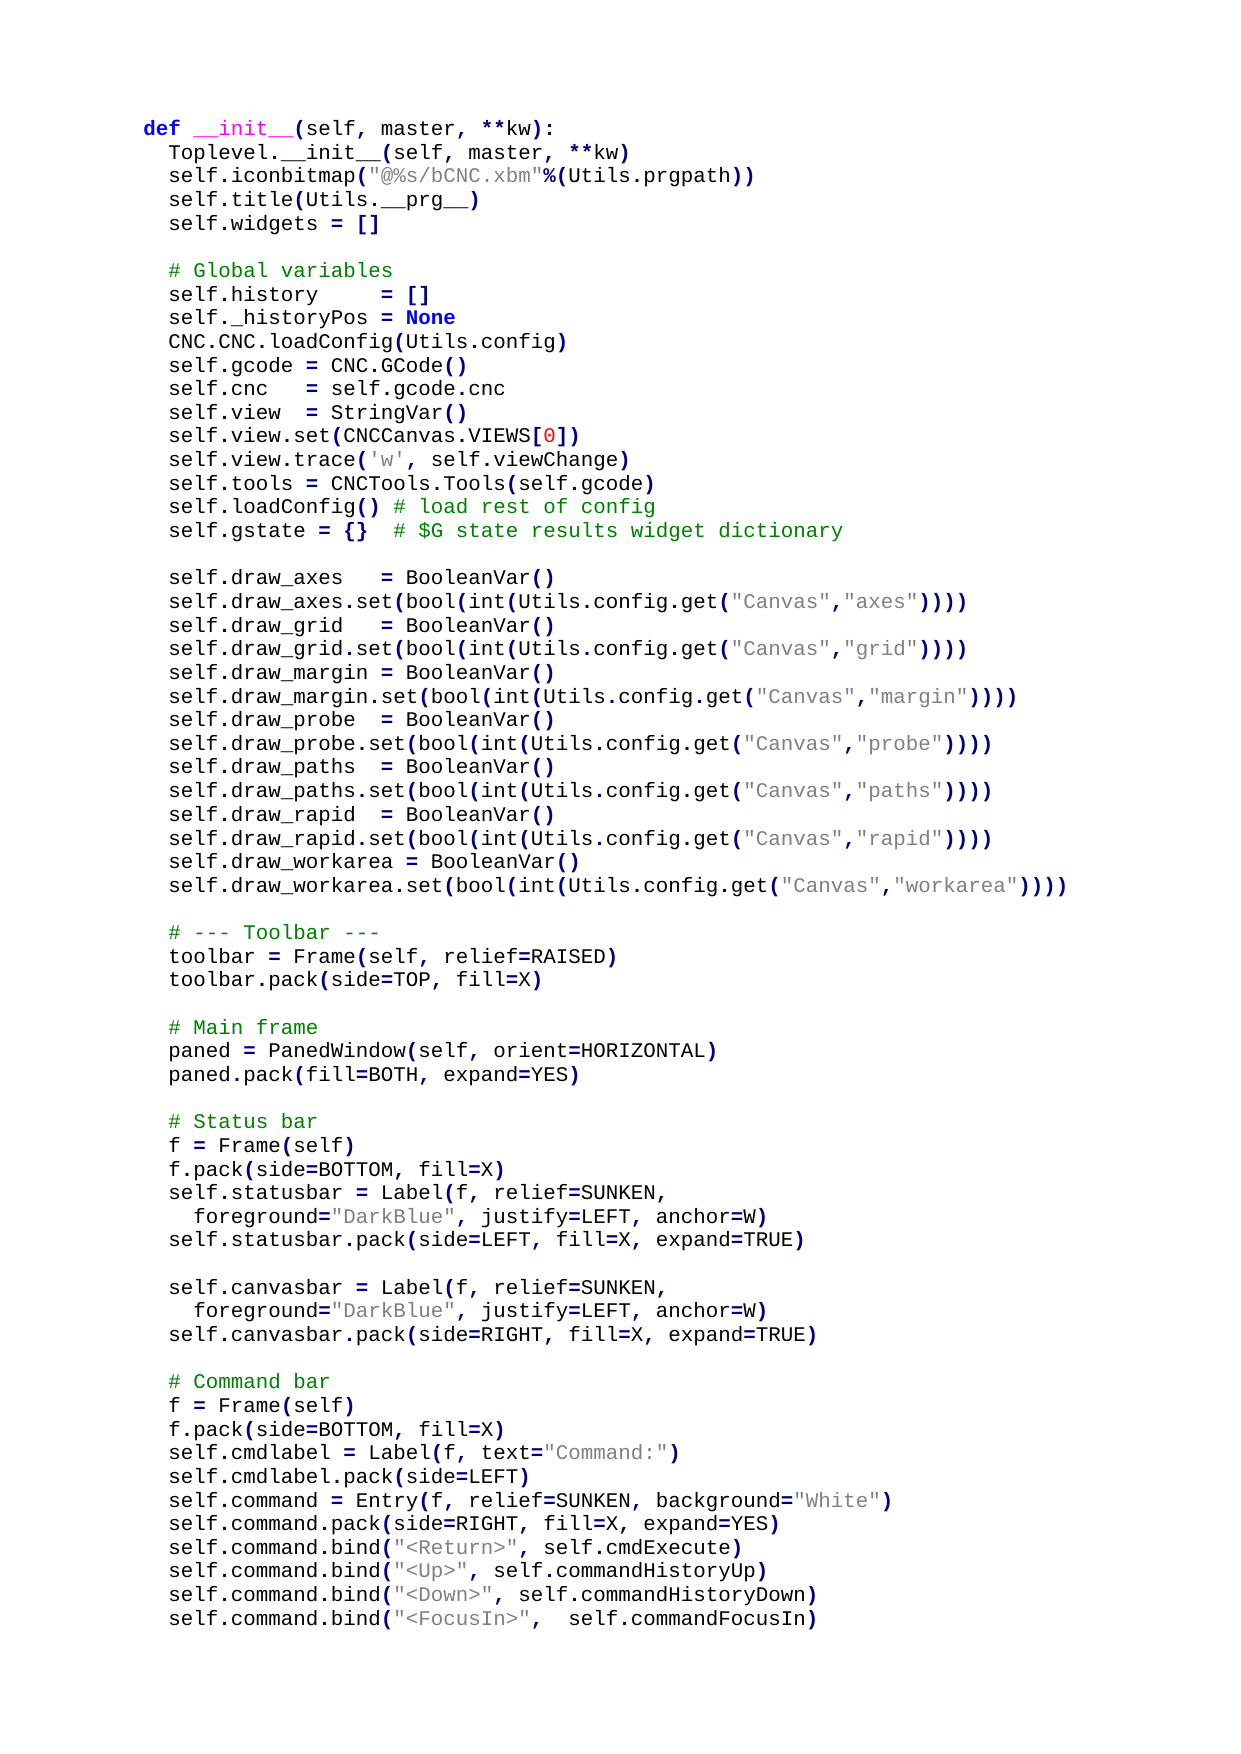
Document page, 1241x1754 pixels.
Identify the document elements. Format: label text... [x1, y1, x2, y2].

text self.draw_paths = BooleanVar() [118, 757, 1122, 780]
text # Command bar [118, 1371, 1122, 1395]
text f.pack(side=BOTTOM, fill=X) [118, 1419, 1122, 1442]
text self.history = [] [118, 284, 1122, 307]
text CNC.CNC.loadConfig(Utils.config) [118, 331, 1122, 354]
text self.command.bind("<Up>", self.commandHistoryUp) [118, 1561, 1122, 1584]
text f = Frame(self) [118, 1395, 1122, 1419]
text # Status bar [118, 1111, 1122, 1135]
text self.draw_margin = BooleanVar() [118, 662, 1122, 686]
text # Global variables [118, 260, 1122, 284]
text self.draw_rapid.set(bool(int(Utils.config.get("Canvas","rapid")))) [118, 827, 1122, 851]
text self.draw_probe.set(bool(int(Utils.config.get("Canvas","probe")))) [118, 733, 1122, 757]
text paned = PanedWindow(self, orient=HORIZONTAL) [118, 1040, 1122, 1064]
text self.gstate = {} # $G state results widget dictionary [118, 520, 1122, 544]
text self.draw_margin.set(bool(int(Utils.config.get("Canvas","margin")))) [118, 686, 1122, 709]
text self.draw_grid = BooleanVar() [118, 615, 1122, 638]
text foreground="DarkBlue", justify=LEFT, anchor=W) [118, 1206, 1122, 1229]
text self.statusbar = Label(f, relief=SUNKEN, [118, 1182, 1122, 1206]
text toolbar.pack(side=TOP, fill=X) [118, 969, 1122, 993]
text self.loadConfig() # load rest of config [118, 496, 1122, 520]
text self.widgets = [] [118, 213, 1122, 236]
text self.canvasbar = Label(f, relief=SUNKEN, [118, 1277, 1122, 1300]
text self.command.bind("<Down>", self.commandHistoryDown) [118, 1584, 1122, 1608]
text self.cmdlabel.pack(side=LEFT) [118, 1466, 1122, 1489]
text toolbar = Frame(self, relief=RAISED) [118, 946, 1122, 969]
text self.iconbitmap("@%s/bCNC.xbm"%(Utils.prgpath)) [118, 165, 1122, 189]
text Toplevel.__init__(self, master, **kw) [118, 142, 1122, 165]
text self.command = Entry(f, relief=SUNKEN, background="White") [118, 1489, 1122, 1513]
text self.command.bind("<Return>", self.cmdExecute) [118, 1537, 1122, 1561]
text self.view.trace('w', self.viewChange) [118, 449, 1122, 473]
text self.draw_rapid = BooleanVar() [118, 804, 1122, 827]
text self.view.set(CNCCanvas.VIEWS[0]) [118, 426, 1122, 449]
text self.cmdlabel = Label(f, text="Command:") [118, 1442, 1122, 1466]
text f.pack(side=BOTTOM, fill=X) [118, 1158, 1122, 1182]
text self.draw_axes.set(bool(int(Utils.config.get("Canvas","axes")))) [118, 591, 1122, 615]
text self.view = StringVar() [118, 402, 1122, 426]
text self.command.pack(side=RIGHT, fill=X, expand=YES) [118, 1513, 1122, 1537]
text self.cnc = self.gcode.cnc [118, 378, 1122, 402]
text self.draw_grid.set(bool(int(Utils.config.get("Canvas","grid")))) [118, 638, 1122, 662]
text self.tools = CNCTools.Tools(self.gcode) [118, 473, 1122, 496]
text paned.pack(fill=BOTH, expand=YES) [118, 1064, 1122, 1088]
text self.title(Utils.__prg__) [118, 189, 1122, 213]
text self.gcode = CNC.GCode() [118, 354, 1122, 378]
text self.command.bind("<FocusIn>", self.commandFocusIn) [118, 1608, 1122, 1631]
text self.draw_axes = BooleanVar() [118, 567, 1122, 591]
text self.canvasbar.pack(side=RIGHT, fill=X, expand=TRUE) [118, 1324, 1122, 1348]
text self.statusbar.pack(side=LEFT, fill=X, expand=TRUE) [118, 1229, 1122, 1253]
text self.draw_workarea.set(bool(int(Utils.config.get("Canvas","workarea")))) [118, 875, 1122, 898]
text self.draw_probe = BooleanVar() [118, 709, 1122, 733]
text # --- Toolbar --- [118, 922, 1122, 946]
text self._historyPos = None [118, 307, 1122, 331]
text def __init__(self, master, **kw): [118, 118, 1122, 142]
text self.draw_paths.set(bool(int(Utils.config.get("Canvas","paths")))) [118, 780, 1122, 804]
text # Main frame [118, 1017, 1122, 1040]
text self.draw_workarea = BooleanVar() [118, 851, 1122, 875]
text f = Frame(self) [118, 1135, 1122, 1158]
text foreground="DarkBlue", justify=LEFT, anchor=W) [118, 1300, 1122, 1324]
